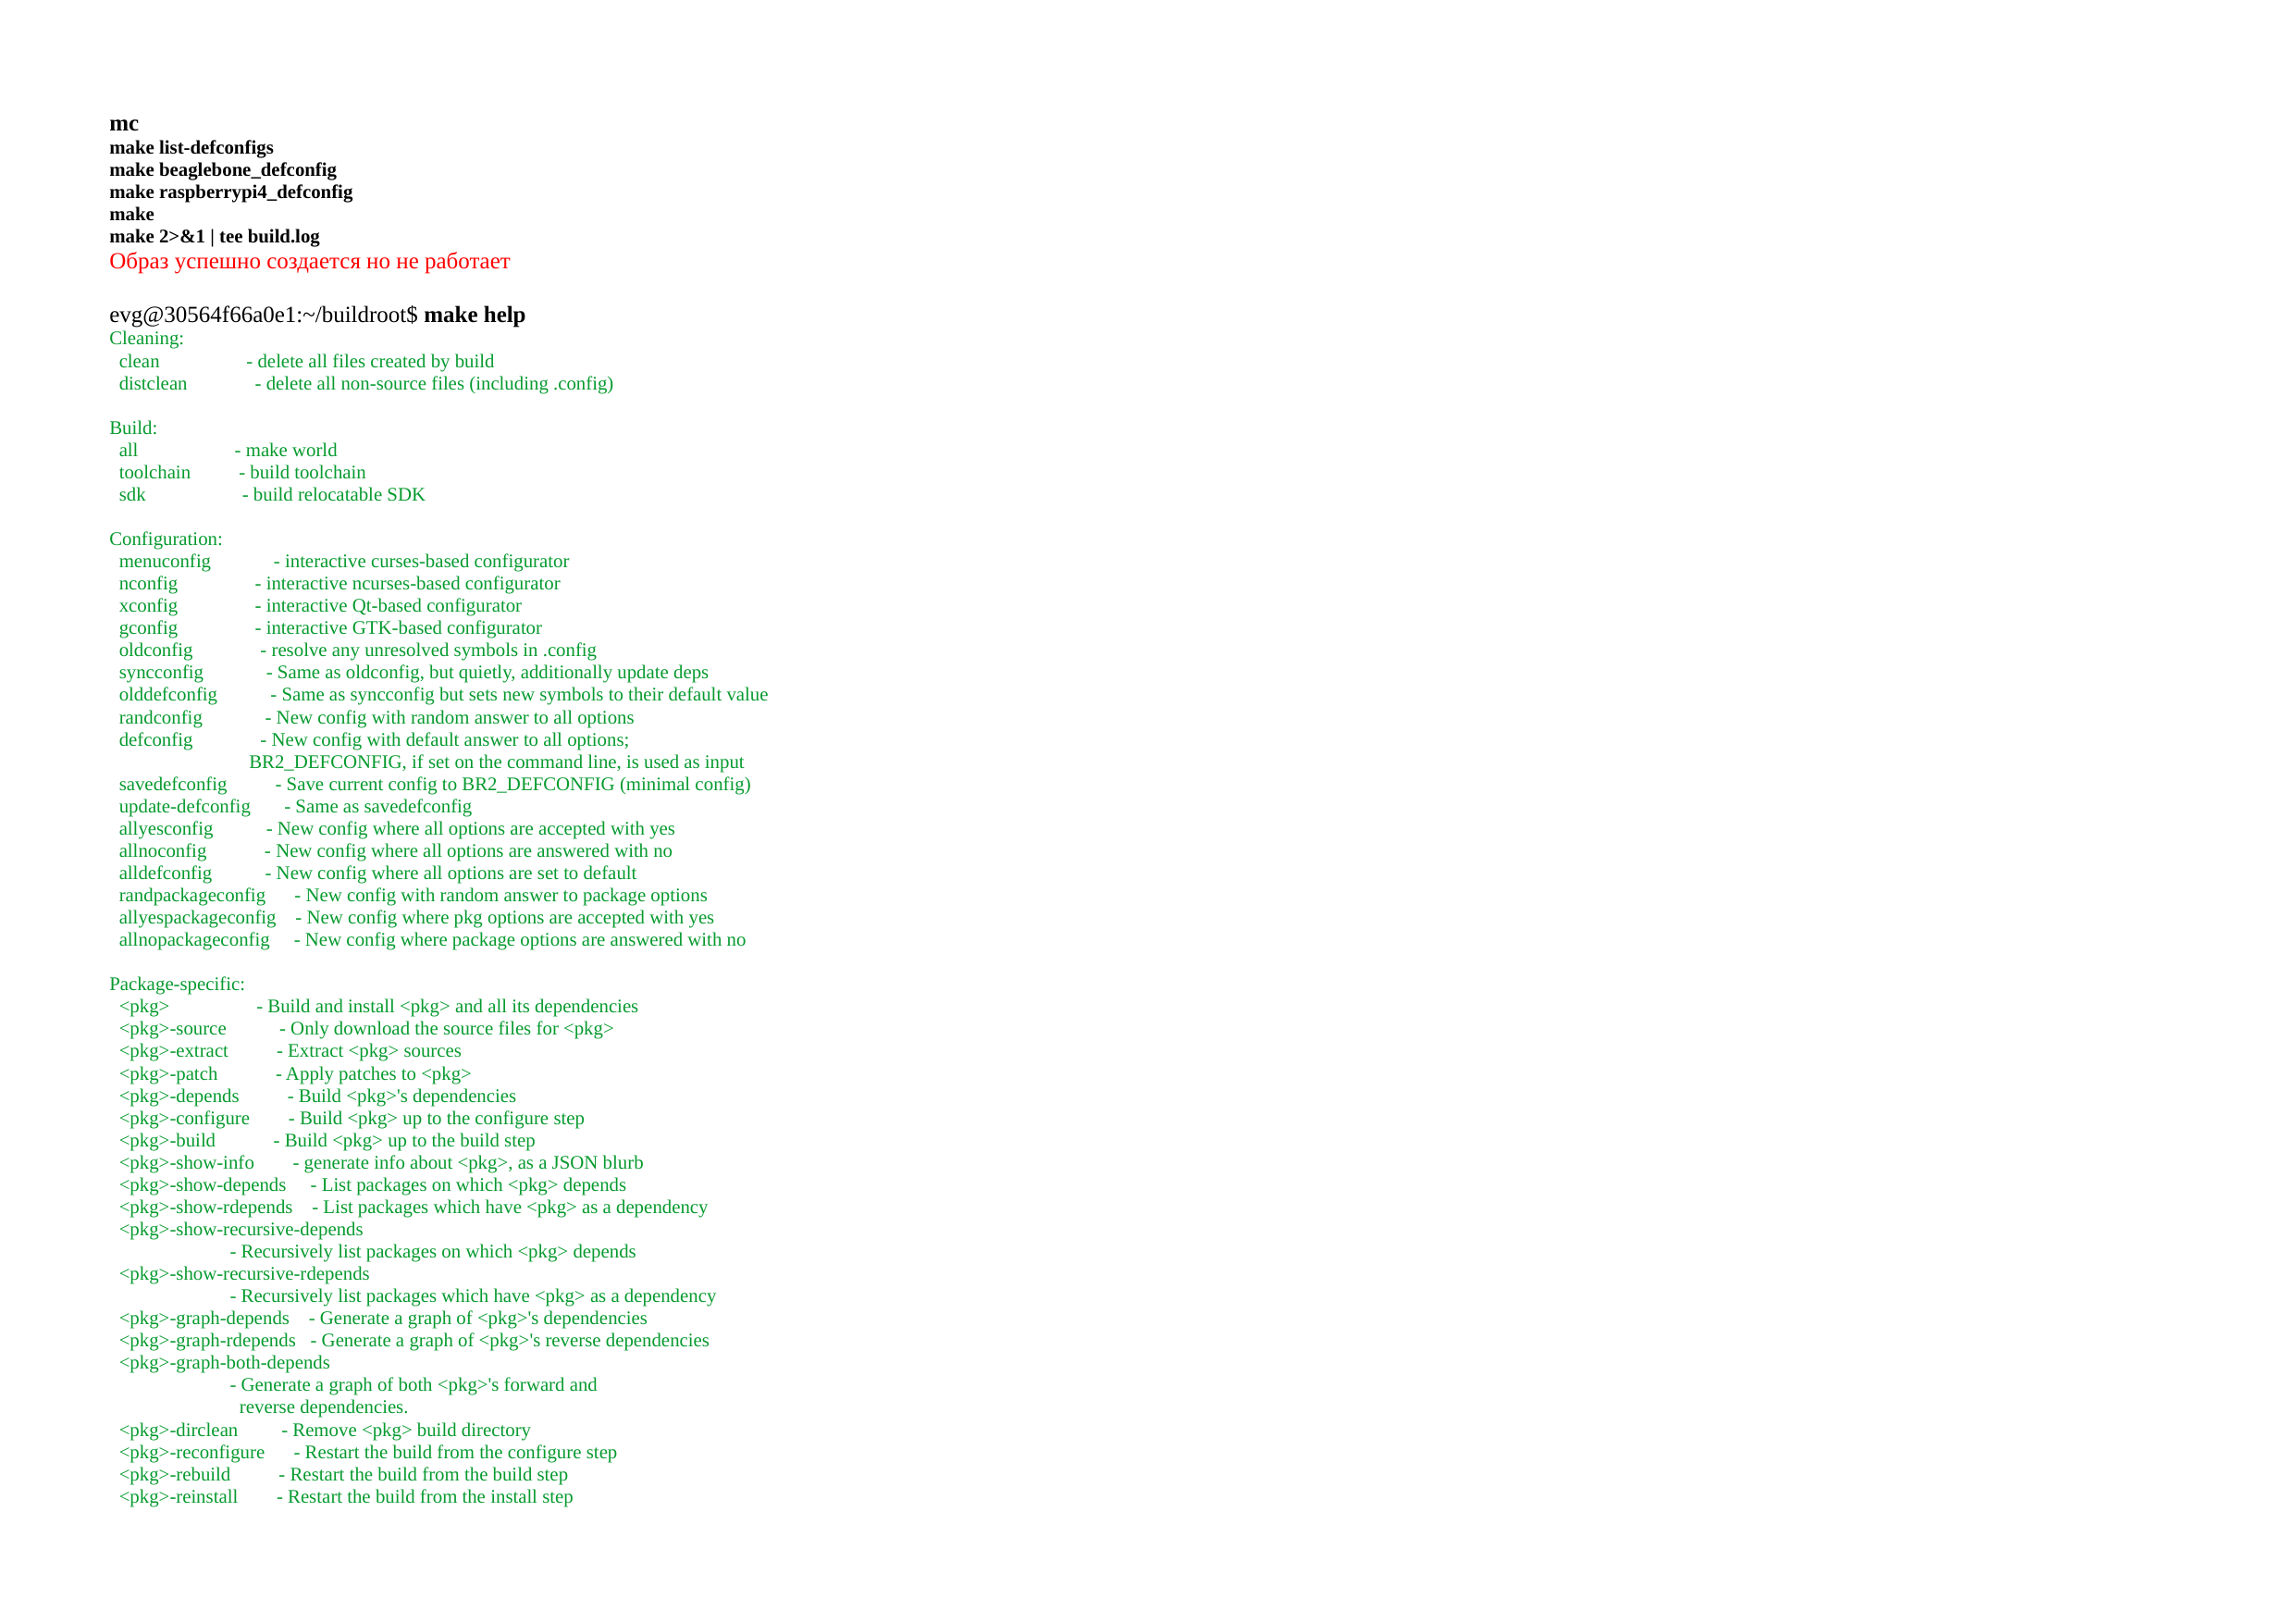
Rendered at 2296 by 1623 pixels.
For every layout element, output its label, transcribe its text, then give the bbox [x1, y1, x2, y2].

text <pkg>-reconfigure - Restart the build from the configure step [109, 1441, 2186, 1463]
text menuconfig - interactive curses-based configurator [109, 550, 2186, 572]
text allnoconfig - New config where all options are answered with no [109, 839, 2186, 861]
text syncconfig - Same as oldconfig, but quietly, additionally update deps [109, 661, 2186, 683]
text <pkg>-patch - Apply patches to <pkg> [109, 1061, 2186, 1084]
text <pkg>-show-info - generate info about <pkg>, as a JSON blurb [109, 1151, 2186, 1173]
text defconfig - New config with default answer to all options; [109, 728, 2186, 750]
text all - make world [109, 439, 2186, 461]
text gconfig - interactive GTK-based configurator [109, 616, 2186, 638]
text <pkg> - Build and install <pkg> and all its dependencies [109, 995, 2186, 1017]
text allyesconfig - New config where all options are accepted with yes [109, 817, 2186, 839]
text make list-defconfigs [109, 136, 2186, 158]
text savedefconfig - Save current config to BR2_DEFCONFIG (minimal config) [109, 773, 2186, 795]
text Configuration: [109, 527, 2186, 550]
text reverse dependencies. [109, 1395, 2186, 1418]
text <pkg>-show-recursive-rdepends [109, 1262, 2186, 1284]
text <pkg>-show-rdepends - List packages which have <pkg> as a dependency [109, 1196, 2186, 1218]
text sdk - build relocatable SDK [109, 483, 2186, 505]
text mc [109, 109, 2186, 136]
text Build: [109, 416, 2186, 439]
text distclean - delete all non-source files (including .config) [109, 372, 2186, 394]
text <pkg>-rebuild - Restart the build from the build step [109, 1463, 2186, 1485]
text Cleaning: [109, 327, 2186, 349]
text allnopackageconfig - New config where package options are answered with no [109, 928, 2186, 950]
text allyespackageconfig - New config where pkg options are accepted with yes [109, 906, 2186, 928]
text olddefconfig - Same as syncconfig but sets new symbols to their default value [109, 683, 2186, 705]
text Образ успешно создается но не работает [109, 247, 2186, 274]
text <pkg>-reinstall - Restart the build from the install step [109, 1485, 2186, 1507]
text Package-specific: [109, 973, 2186, 995]
text randpackageconfig - New config with random answer to package options [109, 884, 2186, 906]
text alldefconfig - New config where all options are set to default [109, 861, 2186, 884]
text <pkg>-graph-rdepends - Generate a graph of <pkg>'s reverse dependencies [109, 1329, 2186, 1351]
text <pkg>-show-recursive-depends [109, 1218, 2186, 1240]
text nconfig - interactive ncurses-based configurator [109, 572, 2186, 594]
text - Recursively list packages which have <pkg> as a dependency [109, 1284, 2186, 1307]
text <pkg>-build - Build <pkg> up to the build step [109, 1129, 2186, 1151]
text clean - delete all files created by build [109, 349, 2186, 372]
text <pkg>-depends - Build <pkg>'s dependencies [109, 1084, 2186, 1107]
text make beaglebone_defconfig [109, 158, 2186, 180]
text - Generate a graph of both <pkg>'s forward and [109, 1373, 2186, 1395]
text xconfig - interactive Qt-based configurator [109, 594, 2186, 616]
text - Recursively list packages on which <pkg> depends [109, 1240, 2186, 1262]
text make 2>&1 | tee build.log [109, 225, 2186, 247]
text <pkg>-show-depends - List packages on which <pkg> depends [109, 1173, 2186, 1196]
text <pkg>-graph-depends - Generate a graph of <pkg>'s dependencies [109, 1307, 2186, 1329]
text make [109, 203, 2186, 225]
text toolchain - build toolchain [109, 461, 2186, 483]
text <pkg>-graph-both-depends [109, 1351, 2186, 1373]
text BR2_DEFCONFIG, if set on the command line, is used as input [109, 750, 2186, 773]
text evg@30564f66a0e1:~/buildroot$ make help [109, 301, 2186, 327]
text <pkg>-dirclean - Remove <pkg> build directory [109, 1418, 2186, 1441]
text randconfig - New config with random answer to all options [109, 705, 2186, 728]
text make raspberrypi4_defconfig [109, 180, 2186, 203]
text <pkg>-configure - Build <pkg> up to the configure step [109, 1107, 2186, 1129]
text <pkg>-extract - Extract <pkg> sources [109, 1039, 2186, 1061]
text update-defconfig - Same as savedefconfig [109, 795, 2186, 817]
text oldconfig - resolve any unresolved symbols in .config [109, 638, 2186, 661]
text <pkg>-source - Only download the source files for <pkg> [109, 1017, 2186, 1039]
